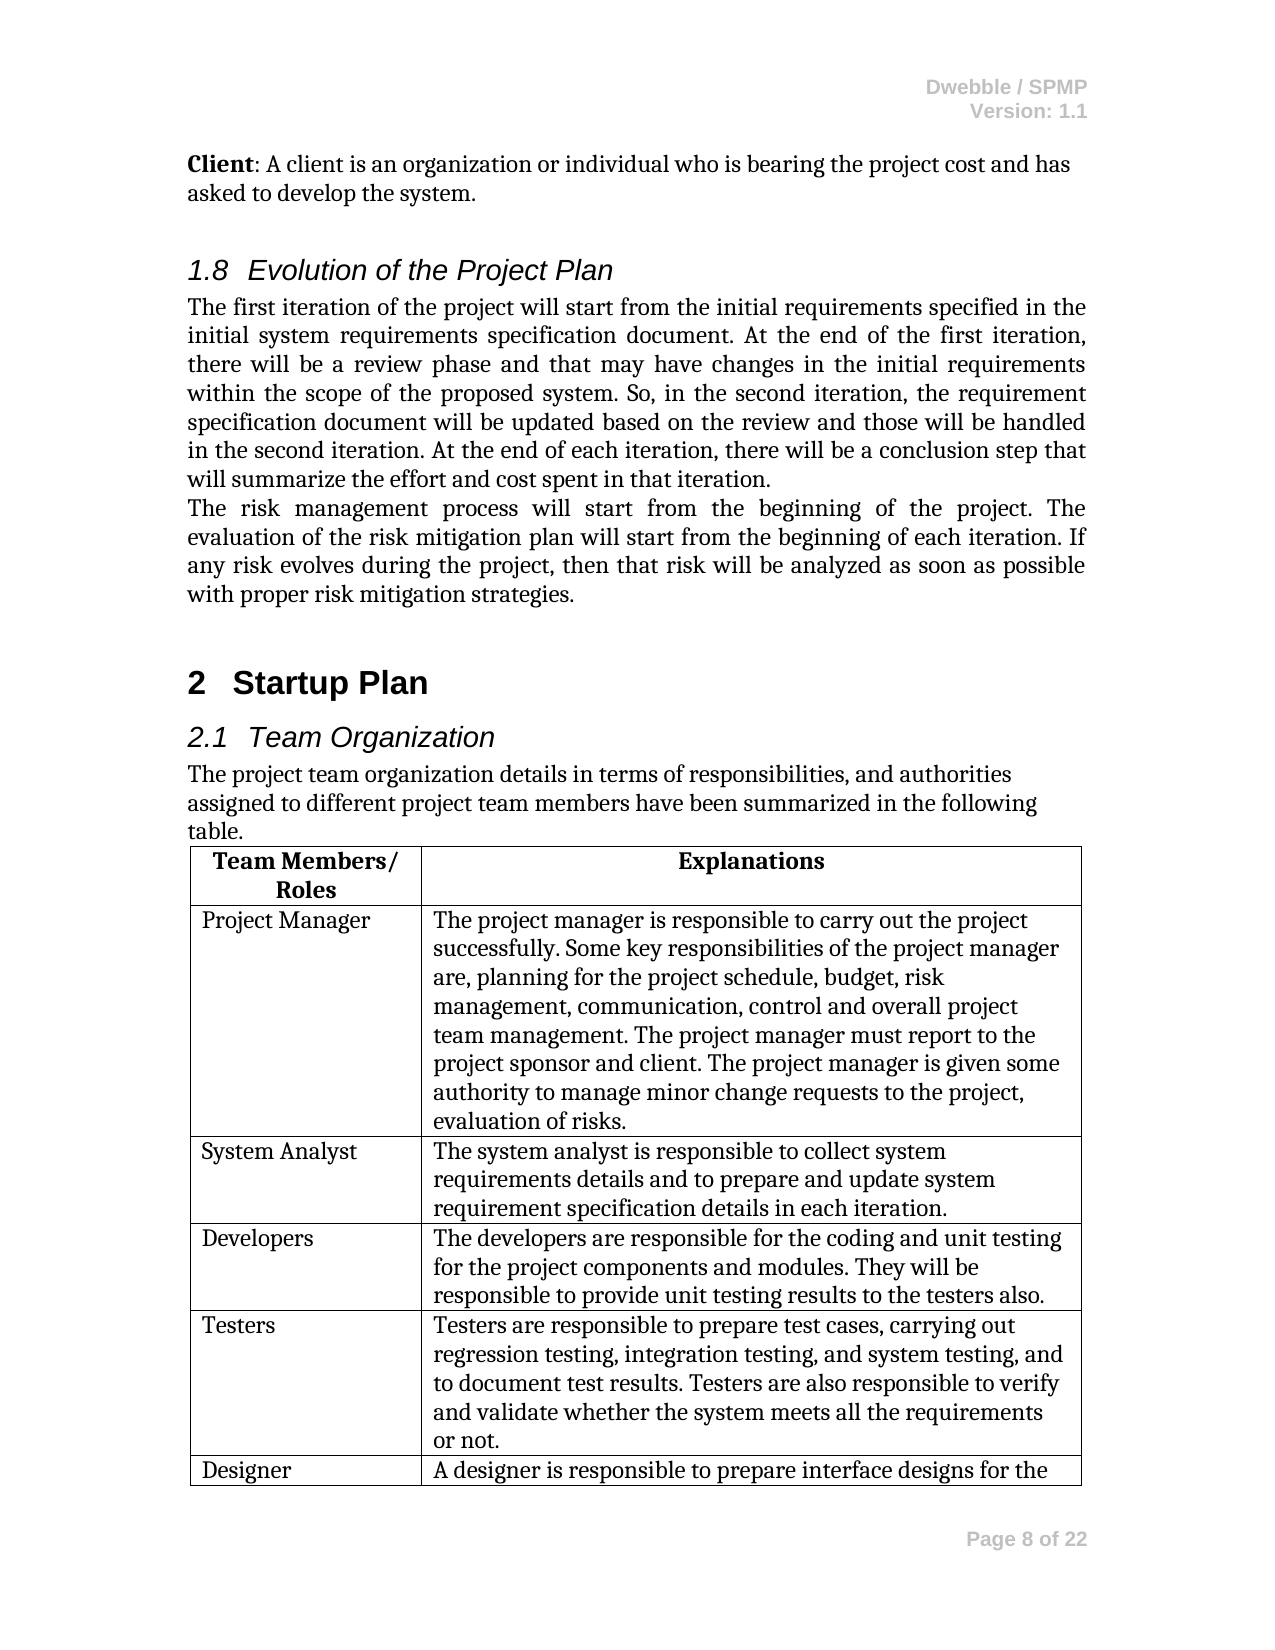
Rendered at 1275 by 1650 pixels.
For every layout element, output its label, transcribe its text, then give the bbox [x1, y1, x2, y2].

table_cell System Analyst [191, 1137, 421, 1223]
table_cell Testers are responsible to prepare test cases, carrying out regression testing, integration testing, and system testing, and to document test results. Testers are also responsible to verify and validate whether the system meets all the requirements or not. [422, 1311, 1081, 1455]
table_cell Developers [191, 1224, 421, 1310]
text The first iteration of the project will start from the initial requirements specified in the initial system requirements specification document. At the end of the first iteration, there will be a review phase and that may have changes in the initial requirements within the scope of the proposed system. So, in the second iteration, the requirement specification document will be updated based on the review and those will be handled in the second iteration. At the end of each iteration, there will be a conclusion step that will summarize the effort and cost spent in that iteration. [187, 293, 1087, 494]
table_cell Designer [191, 1456, 421, 1485]
table_header Explanations [422, 847, 1081, 904]
table_cell The system analyst is responsible to collect system requirements details and to prepare and update system requirement specification details in each iteration. [422, 1137, 1081, 1223]
subtitle Team Organization [187, 720, 1087, 753]
text Client: A client is an organization or individual who is bearing the project cost and has asked to develop the system. [187, 150, 1087, 207]
subtitle Startup Plan [187, 663, 1087, 701]
table_cell The project manager is responsible to carry out the project successfully. Some key responsibilities of the project manager are, planning for the project schedule, budget, risk management, communication, control and overall project team management. The project manager must report to the project sponsor and client. The project manager is given some authority to manage minor change requests to the project, evaluation of risks. [422, 906, 1081, 1136]
table_header Team Members/ Roles [191, 847, 421, 904]
table_cell The developers are responsible for the coding and unit testing for the project components and modules. They will be responsible to provide unit testing results to the testers also. [422, 1224, 1081, 1310]
table_cell Testers [191, 1311, 421, 1455]
text The risk management process will start from the beginning of the project. The evaluation of the risk mitigation plan will start from the beginning of each iteration. If any risk evolves during the project, then that risk will be analyzed as soon as possible with proper risk mitigation strategies. [187, 494, 1087, 609]
table_cell Project Manager [191, 906, 421, 1136]
subtitle Evolution of the Project Plan [187, 253, 1087, 286]
text The project team organization details in terms of responsibilities, and authorities assigned to different project team members have been summarized in the following table. [187, 760, 1087, 846]
table_cell A designer is responsible to prepare interface designs for the [422, 1456, 1081, 1485]
